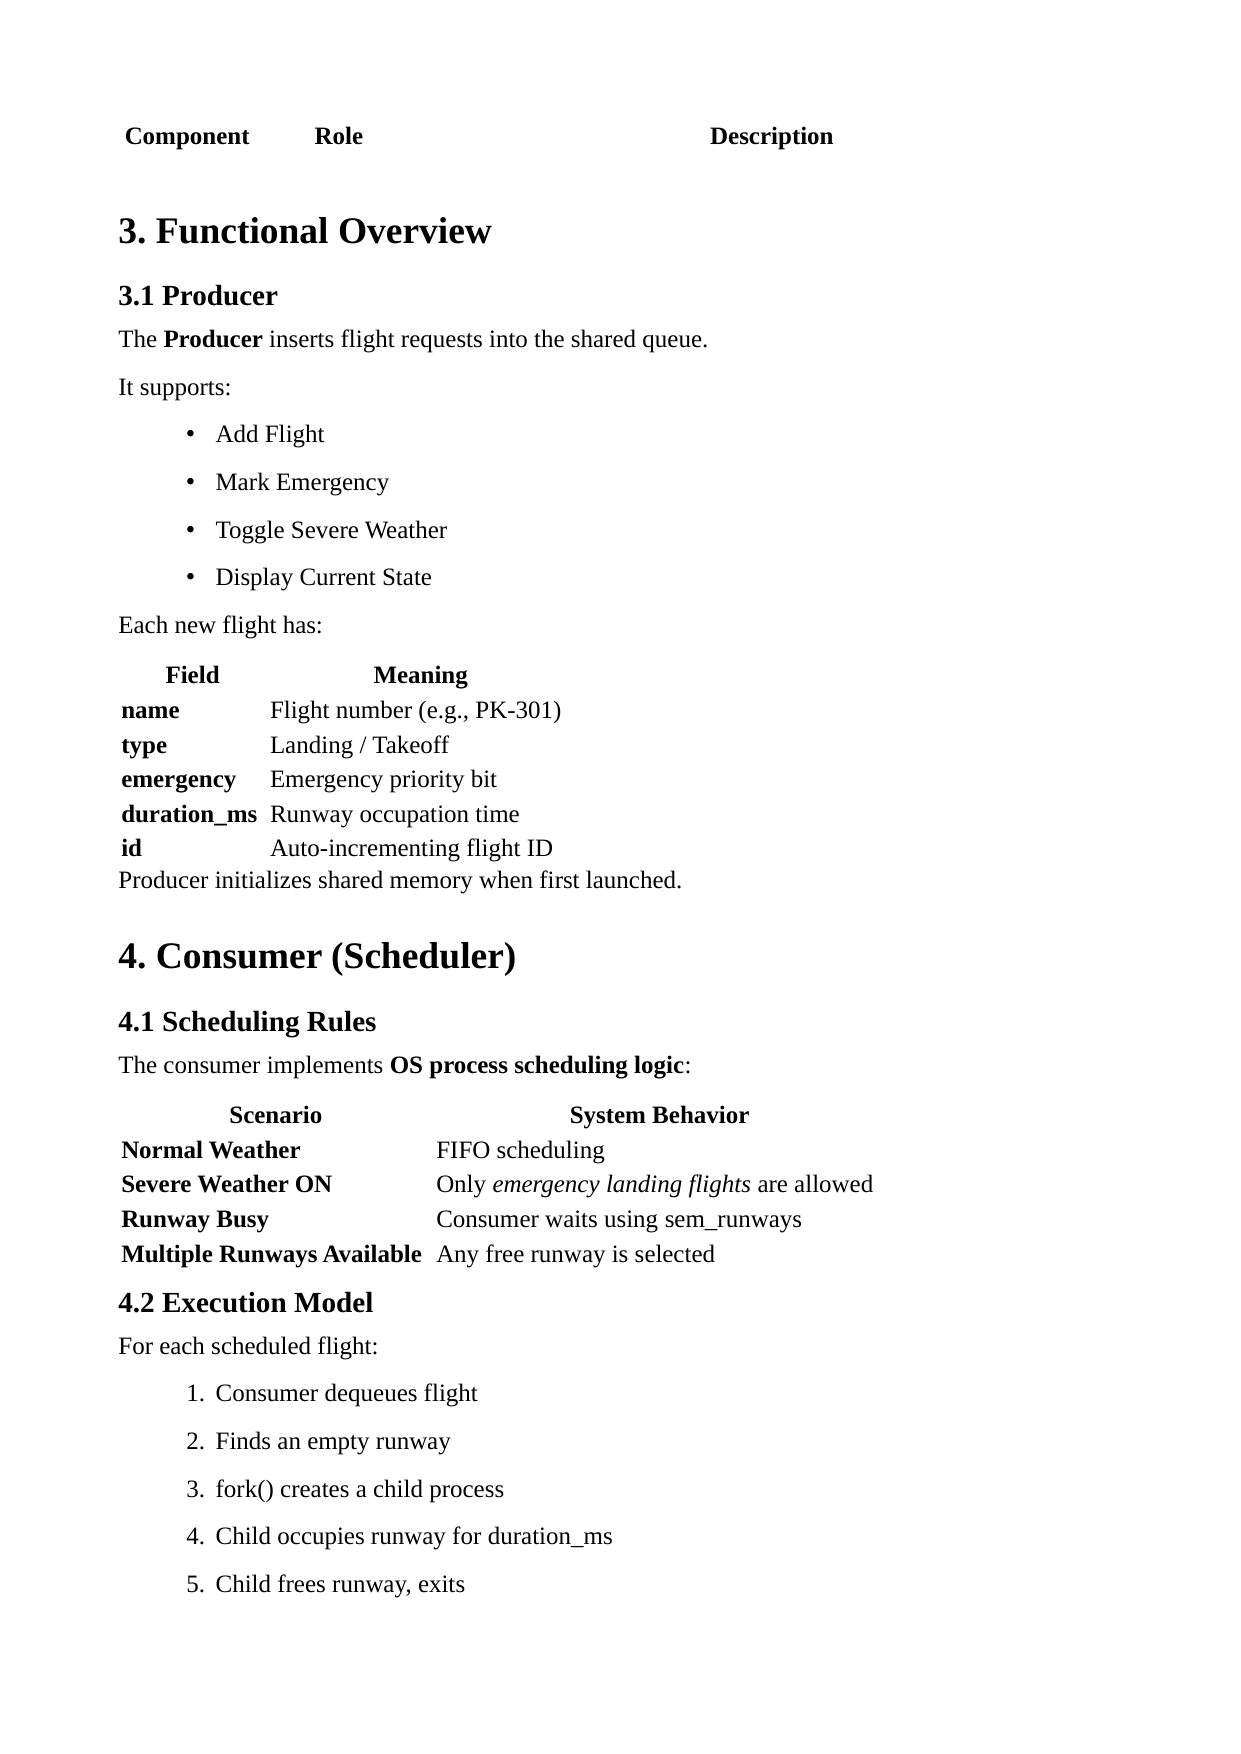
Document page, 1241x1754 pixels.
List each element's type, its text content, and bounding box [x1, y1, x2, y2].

table_cell [421, 153, 1122, 187]
subtitle 4.2 Execution Model [118, 1285, 1122, 1318]
list Toggle Severe Weather [186, 515, 1122, 543]
list Child frees runway, exits [186, 1569, 1122, 1598]
table_cell FIFO scheduling [433, 1132, 886, 1167]
text Each new flight has: [118, 610, 1122, 639]
list fork() creates a child process [186, 1474, 1122, 1502]
list Mark Emergency [186, 467, 1122, 496]
table_cell Severe Weather ON [118, 1167, 433, 1201]
text It supports: [118, 372, 1122, 401]
table_cell emergency [118, 761, 267, 796]
table_header Component [118, 118, 256, 153]
table_cell Any free runway is selected [433, 1236, 886, 1270]
table_cell duration_ms [118, 796, 267, 831]
table_cell id [118, 831, 267, 865]
table_cell Normal Weather [118, 1132, 433, 1167]
table_header Role [256, 118, 421, 153]
table_header System Behavior [433, 1098, 886, 1132]
table_header Field [118, 658, 267, 692]
table_cell Flight number (e.g., PK-301) [267, 692, 574, 727]
subtitle 4.1 Scheduling Rules [118, 1004, 1122, 1037]
table_header Scenario [118, 1098, 433, 1132]
text The consumer implements OS process scheduling logic: [118, 1050, 1122, 1078]
table_cell Only emergency landing flights are allowed [433, 1167, 886, 1201]
table_cell Runway Busy [118, 1201, 433, 1236]
subtitle 3.1 Producer [118, 278, 1122, 312]
subtitle 4. Consumer (Scheduler) [118, 933, 1122, 977]
table_cell Landing / Takeoff [267, 727, 574, 761]
list Finds an empty runway [186, 1426, 1122, 1455]
table_cell Emergency priority bit [267, 761, 574, 796]
list Add Flight [186, 419, 1122, 448]
list Child occupies runway for duration_ms [186, 1521, 1122, 1550]
table_cell Runway occupation time [267, 796, 574, 831]
table_cell Multiple Runways Available [118, 1236, 433, 1270]
table_header Meaning [267, 658, 574, 692]
table_cell name [118, 692, 267, 727]
text Producer initializes shared memory when first launched. [118, 865, 1122, 894]
table_cell [118, 153, 256, 187]
subtitle 3. Functional Overview [118, 208, 1122, 251]
list Consumer dequeues flight [186, 1378, 1122, 1407]
table_cell Auto-incrementing flight ID [267, 831, 574, 865]
table_cell type [118, 727, 267, 761]
text For each scheduled flight: [118, 1331, 1122, 1360]
list Display Current State [186, 562, 1122, 591]
table_header Description [421, 118, 1122, 153]
text The Producer inserts flight requests into the shared queue. [118, 324, 1122, 353]
table_cell [256, 153, 421, 187]
table_cell Consumer waits using sem_runways [433, 1201, 886, 1236]
